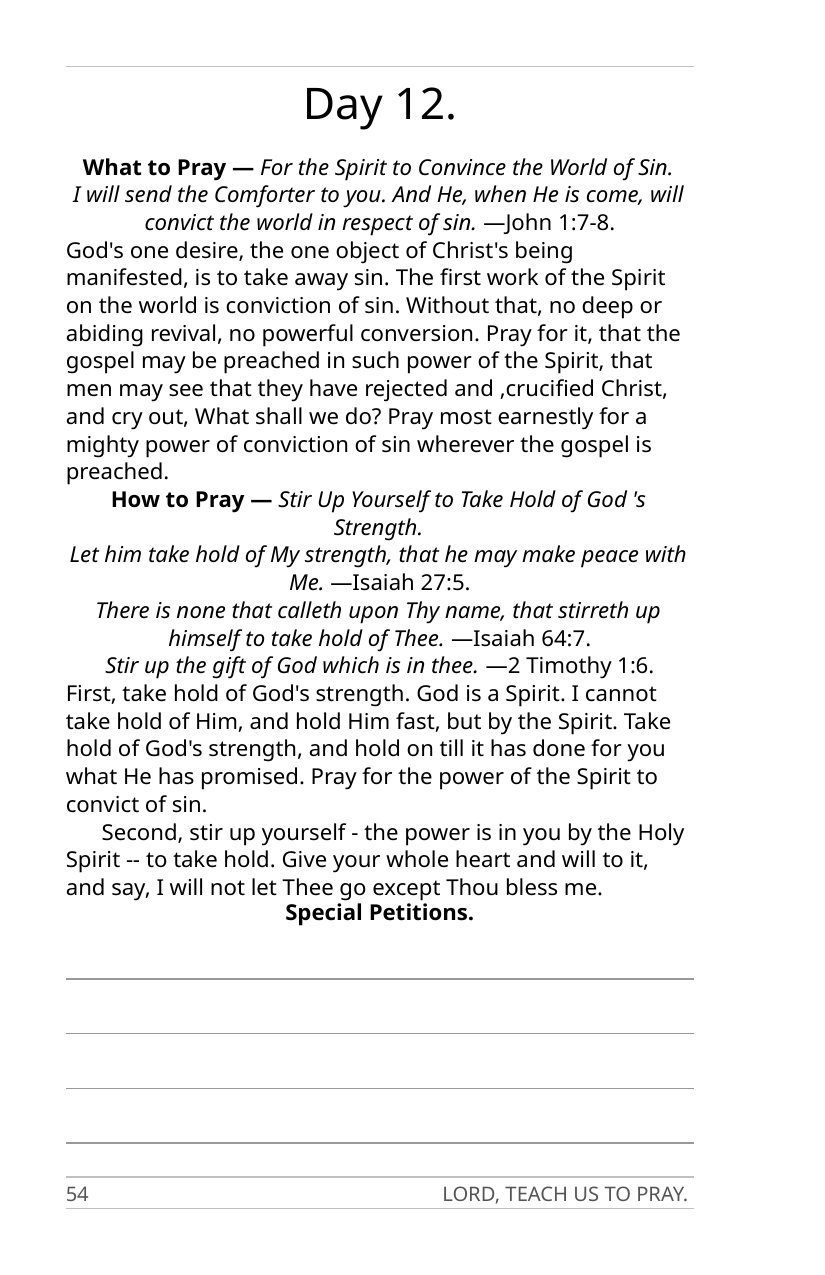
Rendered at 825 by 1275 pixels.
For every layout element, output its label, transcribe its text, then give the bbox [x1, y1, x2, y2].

text I will send the Comforter to you. And He, when He is come, will convict the world in respect of sin. —John 1:7-8. [66, 181, 694, 236]
text First, take hold of God's strength. God is a Spirit. I cannot take hold of Him, and hold Him fast, but by the Spirit. Take hold of God's strength, and hold on till it has done for you what He has promised. Pray for the power of the Spirit to convict of sin. [66, 680, 694, 818]
text There is none that calleth upon Thy name, that stirreth up himself to take hold of Thee. —Isaiah 64:7. [66, 597, 694, 652]
text Second, stir up yourself - the power is in you by the Holy Spirit -- to take hold. Give your whole heart and will to it, and say, I will not let Thee go except Thou bless me. [66, 818, 694, 901]
text Stir up the gift of God which is in thee. —2 Timothy 1:6. [66, 652, 694, 680]
text What to Pray — For the Spirit to Convince the World of Sin. [66, 153, 694, 181]
text God's one desire, the one object of Christ's being manifested, is to take away sin. The first work of the Spirit on the world is conviction of sin. Without that, no deep or abiding revival, no powerful conversion. Pray for it, that the gospel may be preached in such power of the Spirit, that men may see that they have rejected and ,crucified Christ, and cry out, What shall we do? Pray most earnestly for a mighty power of conviction of sin wherever the gospel is preached. [66, 236, 694, 486]
text How to Pray — Stir Up Yourself to Take Hold of God 's Strength. [66, 486, 694, 541]
title Day 12. [66, 70, 694, 153]
text Let him take hold of My strength, that he may make peace with Me. —Isaiah 27:5. [66, 541, 694, 597]
text Special Petitions. [66, 901, 694, 925]
